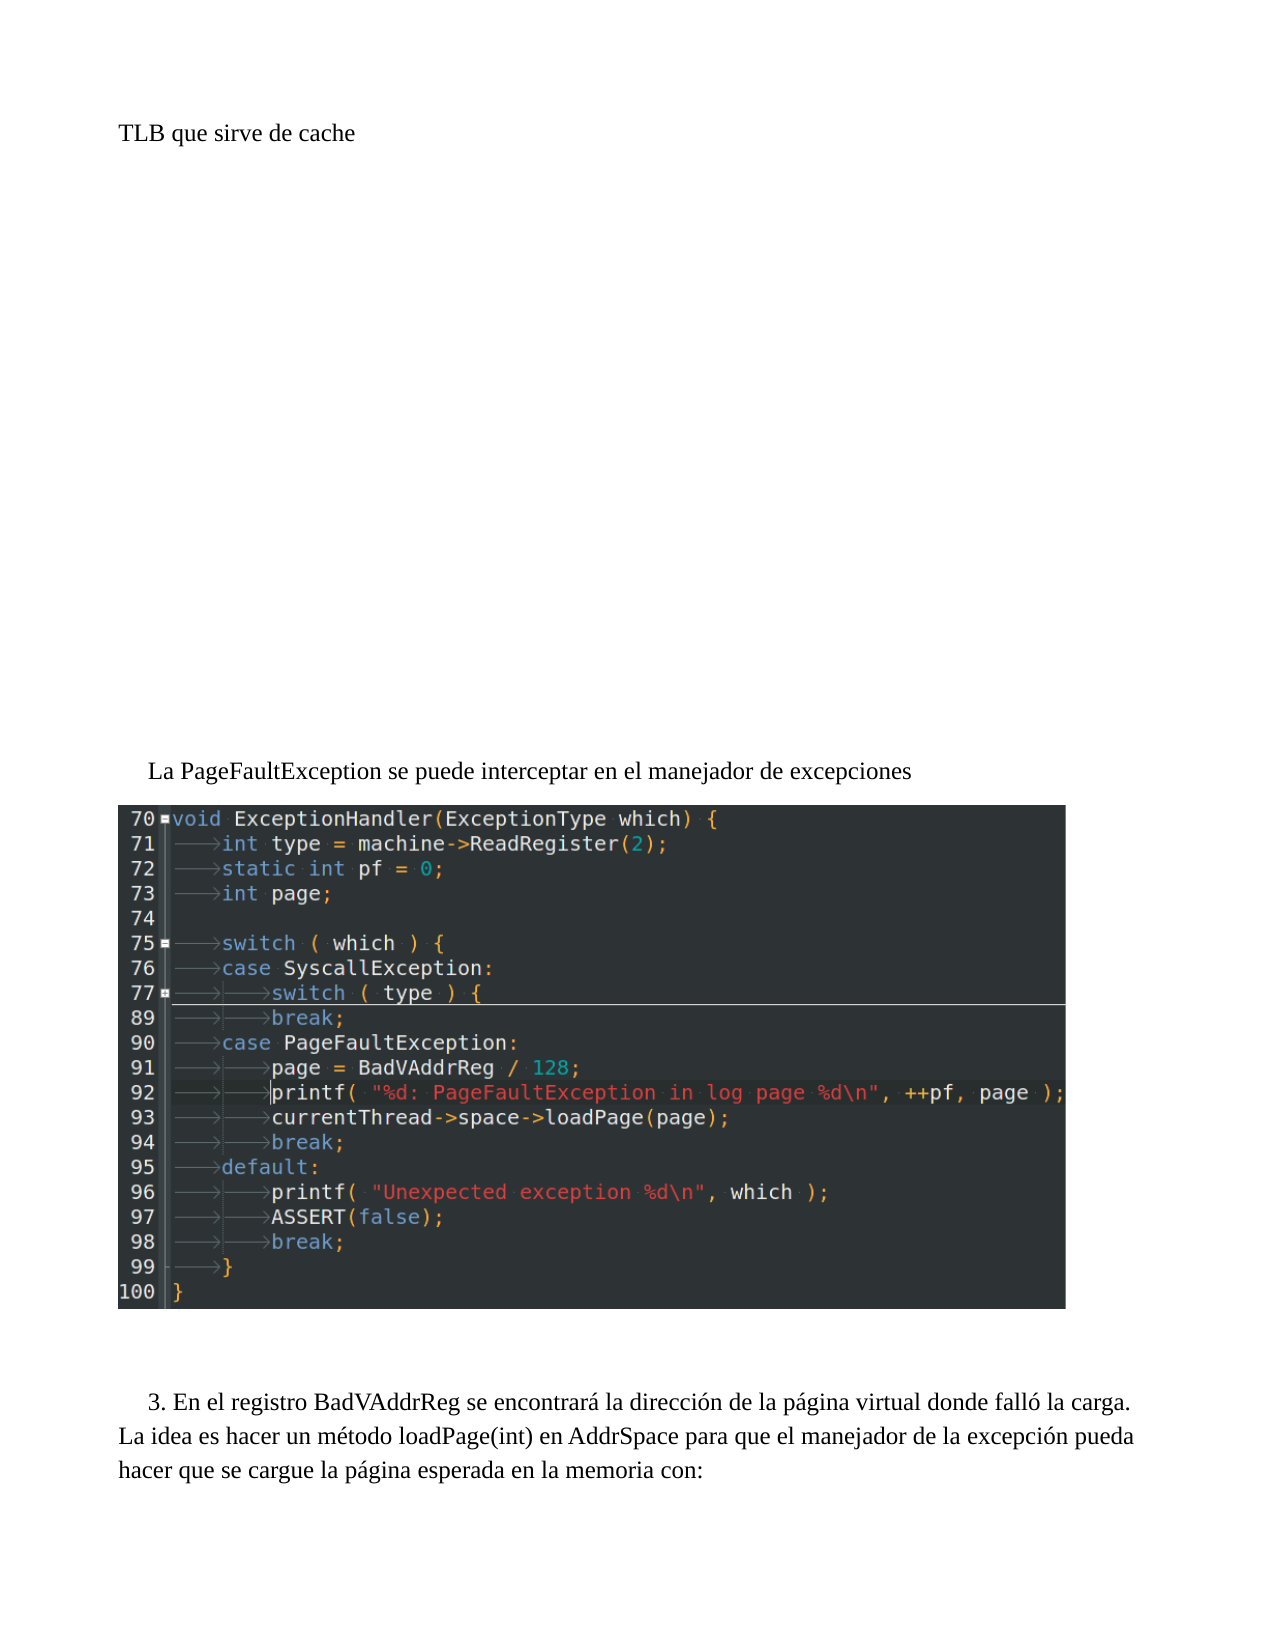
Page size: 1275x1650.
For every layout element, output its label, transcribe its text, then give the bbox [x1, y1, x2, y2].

picture [118, 805, 1066, 1309]
text TLB que sirve de cache [118, 118, 1157, 147]
text 3. En el registro BadVAddrReg se encontrará la dirección de la página virtual donde falló la carga. La idea es hacer un método loadPage(int) en AddrSpace para que el manejador de la excepción pueda hacer que se cargue la página esperada en la memoria con: [118, 1387, 1157, 1484]
text La PageFaultException se puede interceptar en el manejador de excepciones [118, 756, 1157, 785]
